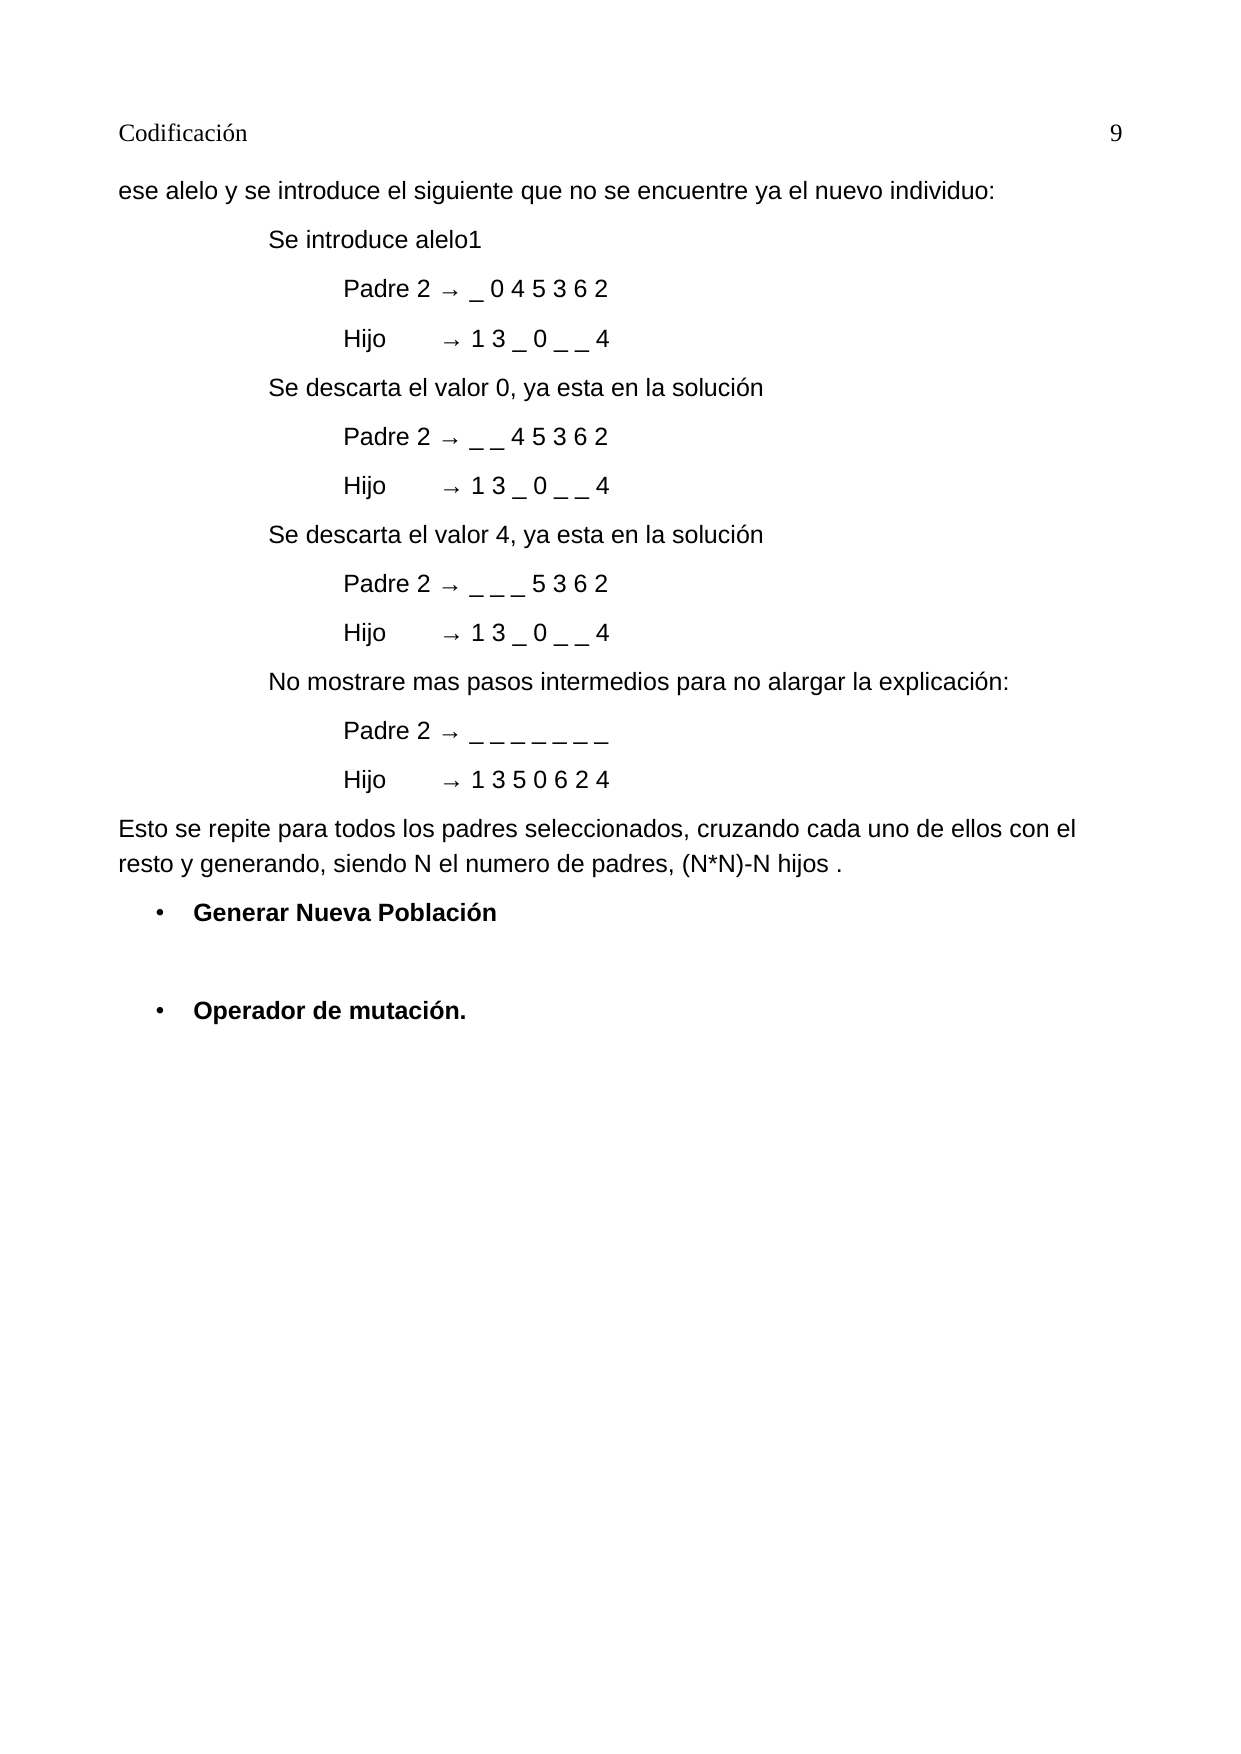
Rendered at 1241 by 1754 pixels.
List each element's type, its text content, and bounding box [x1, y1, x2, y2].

text Se introduce alelo1 [118, 225, 1122, 254]
text No mostrare mas pasos intermedios para no alargar la explicación: [118, 667, 1122, 696]
text Se descarta el valor 0, ya esta en la solución [118, 373, 1122, 401]
text Hijo → 1 3 _ 0 _ _ 4 [118, 618, 1122, 647]
text Padre 2 → _ _ 4 5 3 6 2 [118, 422, 1122, 450]
text Padre 2 → _ _ _ _ _ _ _ [118, 716, 1122, 745]
text Se descarta el valor 4, ya esta en la solución [118, 520, 1122, 548]
text Padre 2 → _ _ _ 5 3 6 2 [118, 569, 1122, 598]
text Hijo → 1 3 5 0 6 2 4 [118, 765, 1122, 794]
text Hijo → 1 3 _ 0 _ _ 4 [118, 471, 1122, 499]
text ese alelo y se introduce el siguiente que no se encuentre ya el nuevo individuo: [118, 176, 1122, 205]
text Padre 2 → _ 0 4 5 3 6 2 [118, 274, 1122, 303]
list Generar Nueva Población [156, 898, 1122, 927]
text Esto se repite para todos los padres seleccionados, cruzando cada uno de ellos con el resto y generando, siendo N el numero de padres, (N*N)-N hijos . [118, 814, 1122, 877]
list Operador de mutación. [156, 996, 1122, 1025]
text Hijo → 1 3 _ 0 _ _ 4 [118, 323, 1122, 352]
